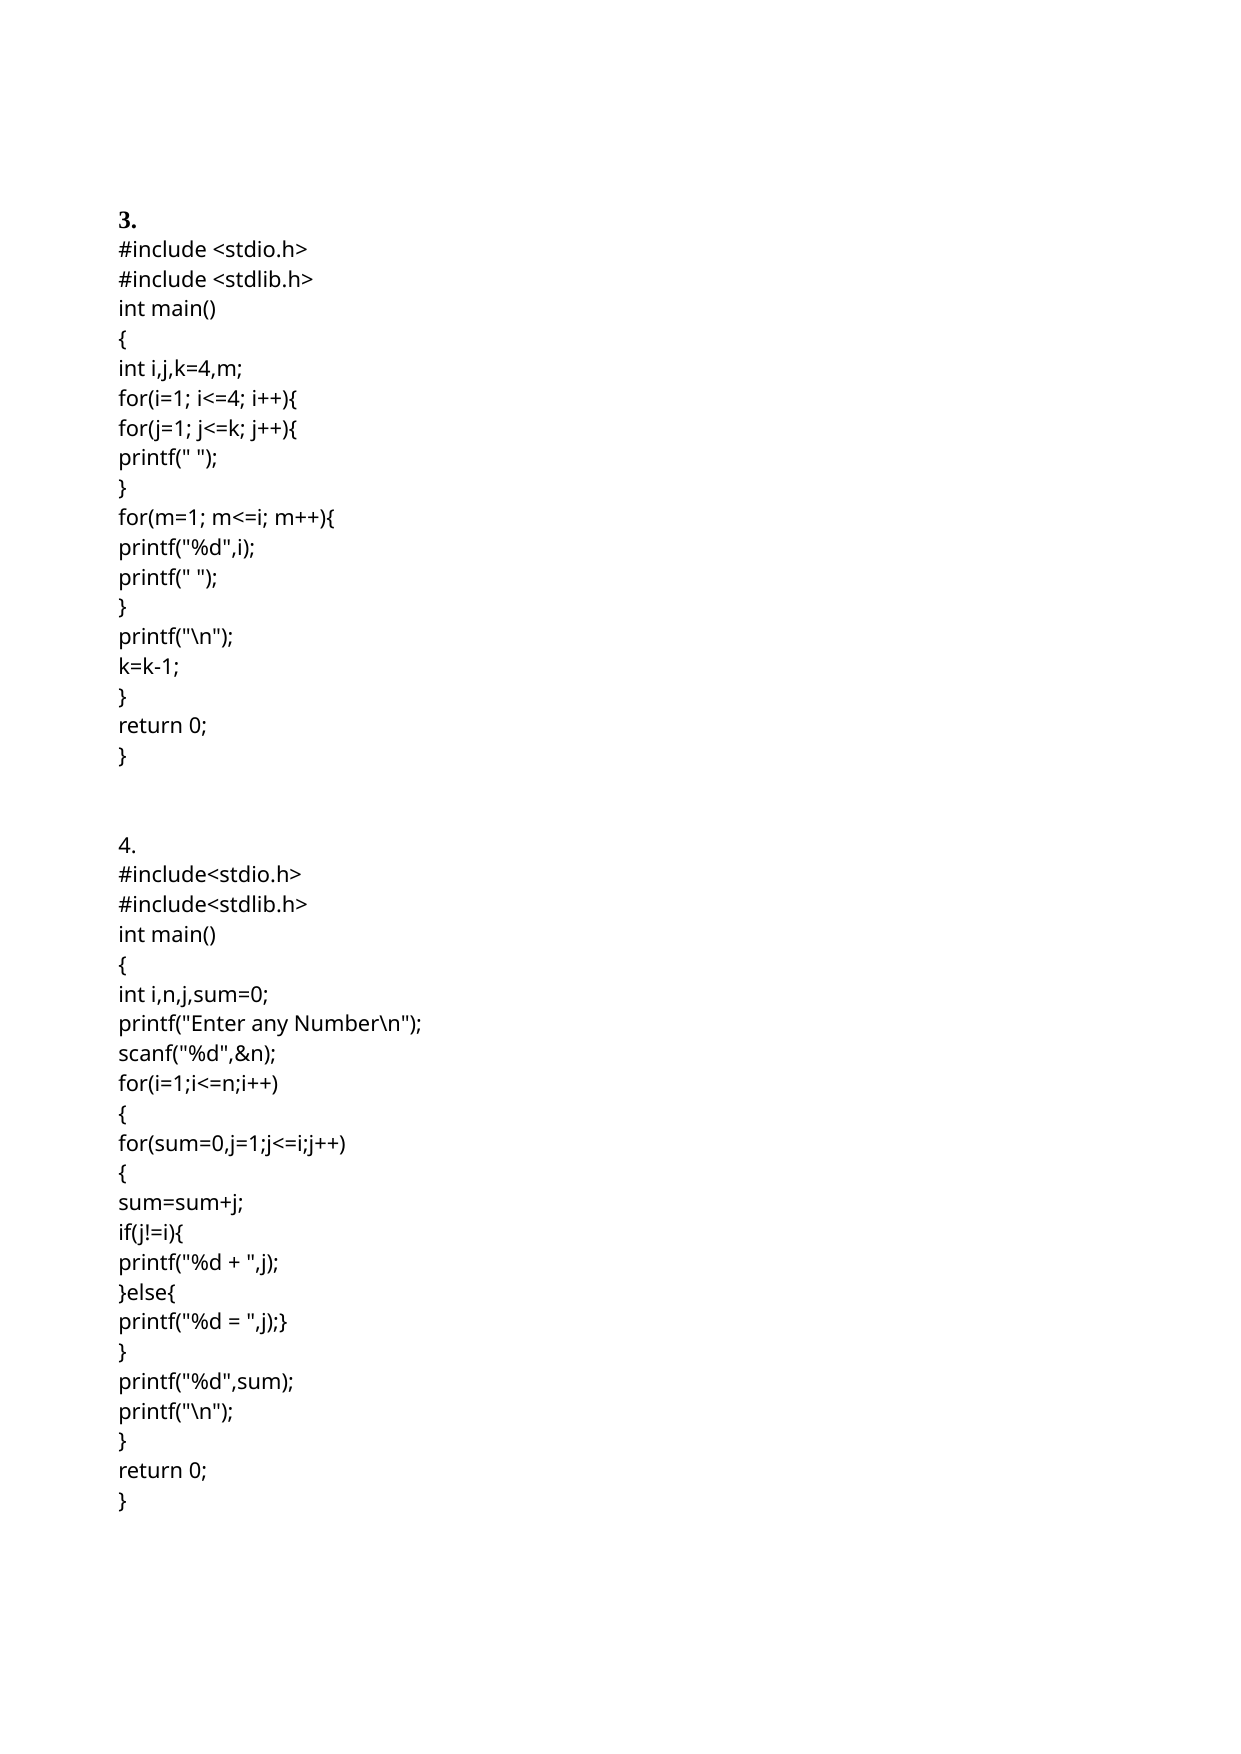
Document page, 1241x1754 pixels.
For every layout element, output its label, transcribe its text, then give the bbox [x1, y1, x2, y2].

text #include <stdlib.h> [118, 264, 1122, 293]
text sum=sum+j; [118, 1187, 1122, 1217]
text for(j=1; j<=k; j++){ [118, 413, 1122, 442]
text k=k-1; [118, 651, 1122, 681]
text for(i=1; i<=4; i++){ [118, 383, 1122, 413]
text printf("%d = ",j);} [118, 1306, 1122, 1336]
text scanf("%d",&n); [118, 1038, 1122, 1068]
text } [118, 472, 1122, 502]
text #include <stdio.h> [118, 234, 1122, 264]
text for(i=1;i<=n;i++) [118, 1068, 1122, 1098]
text return 0; [118, 1455, 1122, 1485]
text 4. [118, 830, 1122, 859]
text for(sum=0,j=1;j<=i;j++) [118, 1128, 1122, 1157]
text { [118, 1157, 1122, 1187]
text } [118, 740, 1122, 770]
text for(m=1; m<=i; m++){ [118, 502, 1122, 532]
text } [118, 1426, 1122, 1455]
text } [118, 591, 1122, 621]
text printf("%d",sum); [118, 1366, 1122, 1396]
text int i,j,k=4,m; [118, 353, 1122, 383]
text printf("%d + ",j); [118, 1247, 1122, 1277]
text int main() [118, 919, 1122, 949]
text } [118, 681, 1122, 711]
text #include<stdio.h> [118, 859, 1122, 889]
text return 0; [118, 711, 1122, 740]
text } [118, 1485, 1122, 1515]
text { [118, 323, 1122, 353]
text { [118, 1098, 1122, 1128]
text #include<stdlib.h> [118, 889, 1122, 919]
text printf("Enter any Number\n"); [118, 1008, 1122, 1038]
text { [118, 949, 1122, 979]
text printf("\n"); [118, 621, 1122, 651]
text printf("\n"); [118, 1396, 1122, 1426]
text } [118, 1336, 1122, 1366]
text if(j!=i){ [118, 1217, 1122, 1247]
text printf(" "); [118, 442, 1122, 472]
text 3. [118, 205, 1122, 234]
text int i,n,j,sum=0; [118, 979, 1122, 1008]
text printf("%d",i); [118, 532, 1122, 562]
text int main() [118, 293, 1122, 323]
text printf(" "); [118, 562, 1122, 591]
text }else{ [118, 1277, 1122, 1306]
